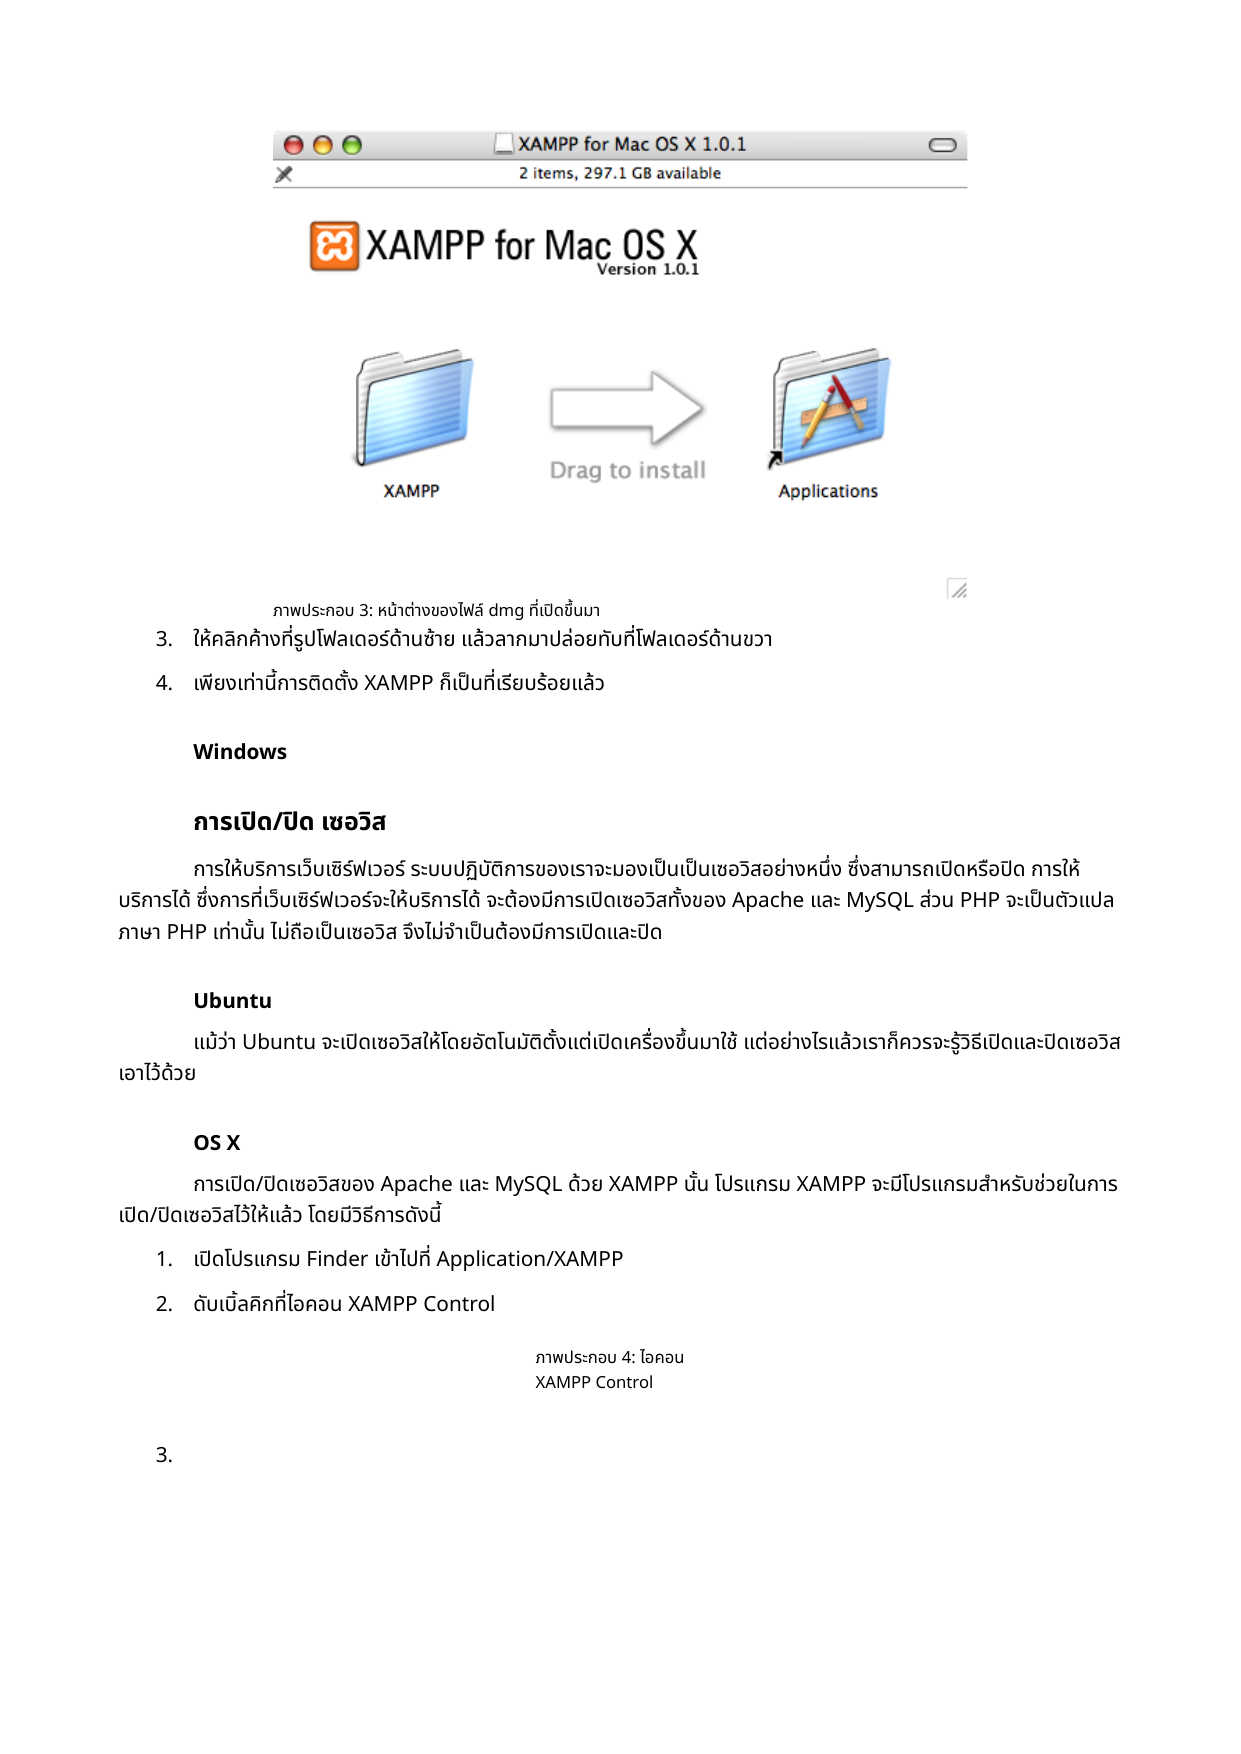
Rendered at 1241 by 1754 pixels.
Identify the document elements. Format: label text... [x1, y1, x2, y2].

picture [273, 130, 968, 599]
list เปิดโปรแกรม Finder เข้าไปที่ Application/XAMPP [156, 1244, 1122, 1276]
text การให้บริการเว็บเซิร์ฟเวอร์ ระบบปฏิบัติการของเราจะมองเป็นเป็นเซอวิสอย่างหนึ่ง ซึ่งสามารถเปิดหรือปิด การให้บริการได้ ซึ่งการที่เว็บเซิร์ฟเวอร์จะให้บริการได้ จะต้องมีการเปิดเซอวิสทั้งของ Apache และ MySQL ส่วน PHP จะเป็นตัวแปลภาษา PHP เท่านั้น ไม่ถือเป็นเซอวิส จึงไม่จำเป็นต้องมีการเปิดและปิด [118, 854, 1122, 949]
list ให้คลิกค้างที่รูปโฟลเดอร์ด้านซ้าย แล้วลากมาปล่อยทับที่โฟลเดอร์ด้านขวา [156, 118, 1122, 656]
subtitle การเปิด/ปิด เซอวิส [118, 803, 1122, 841]
list เพียงเท่านี้การติดตั้ง XAMPP ก็เป็นที่เรียบร้อยแล้ว [156, 668, 1122, 700]
subtitle Windows [193, 737, 1122, 766]
text แม้ว่า Ubuntu จะเปิดเซอวิสให้โดยอัตโนมัติตั้งแต่เปิดเครื่องขึ้นมาใช้ แต่อย่างไรแล้วเราก็ควรจะรู้วิธีเปิดและปิดเซอวิสเอาไว้ด้วย [118, 1027, 1122, 1090]
list ภาพประกอบ 3: หน้าต่างของไฟล์ dmg ที่เปิดขึ้นมา [273, 599, 967, 624]
text การเปิด/ปิดเซอวิสของ Apache และ MySQL ด้วย XAMPP นั้น โปรแกรม XAMPP จะมีโปรแกรมสำหรับช่วยในการ เปิด/ปิดเซอวิสไว้ให้แล้ว โดยมีวิธีการดังนี้ [118, 1169, 1122, 1232]
subtitle Ubuntu [193, 986, 1122, 1014]
subtitle OS X [193, 1128, 1122, 1156]
list ดับเบิ้ลคิกที่ไอคอน XAMPP Control [156, 1289, 1122, 1320]
list ภาพประกอบ 4: ไอคอน XAMPP Control [535, 1345, 705, 1393]
